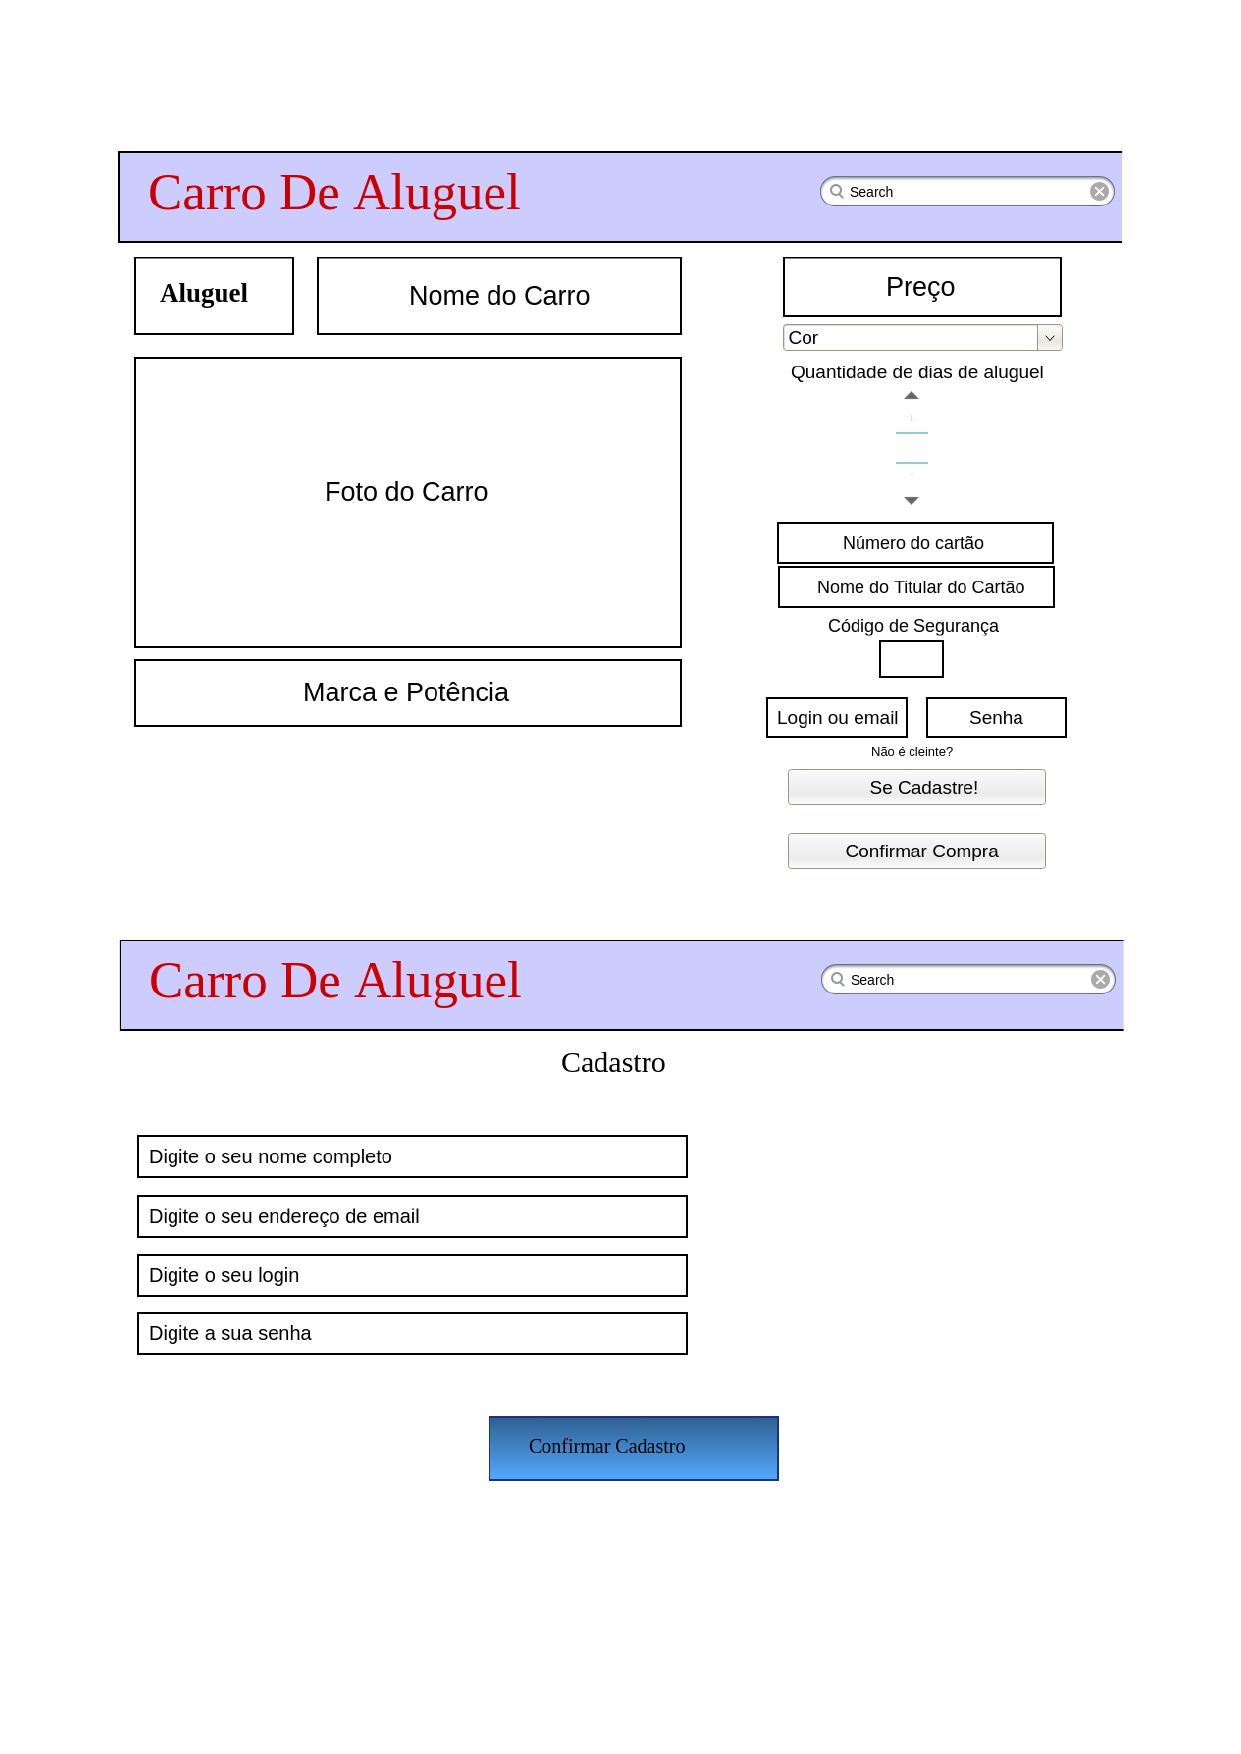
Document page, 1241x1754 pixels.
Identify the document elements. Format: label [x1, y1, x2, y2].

picture [119, 940, 1124, 1693]
picture [118, 151, 1123, 905]
